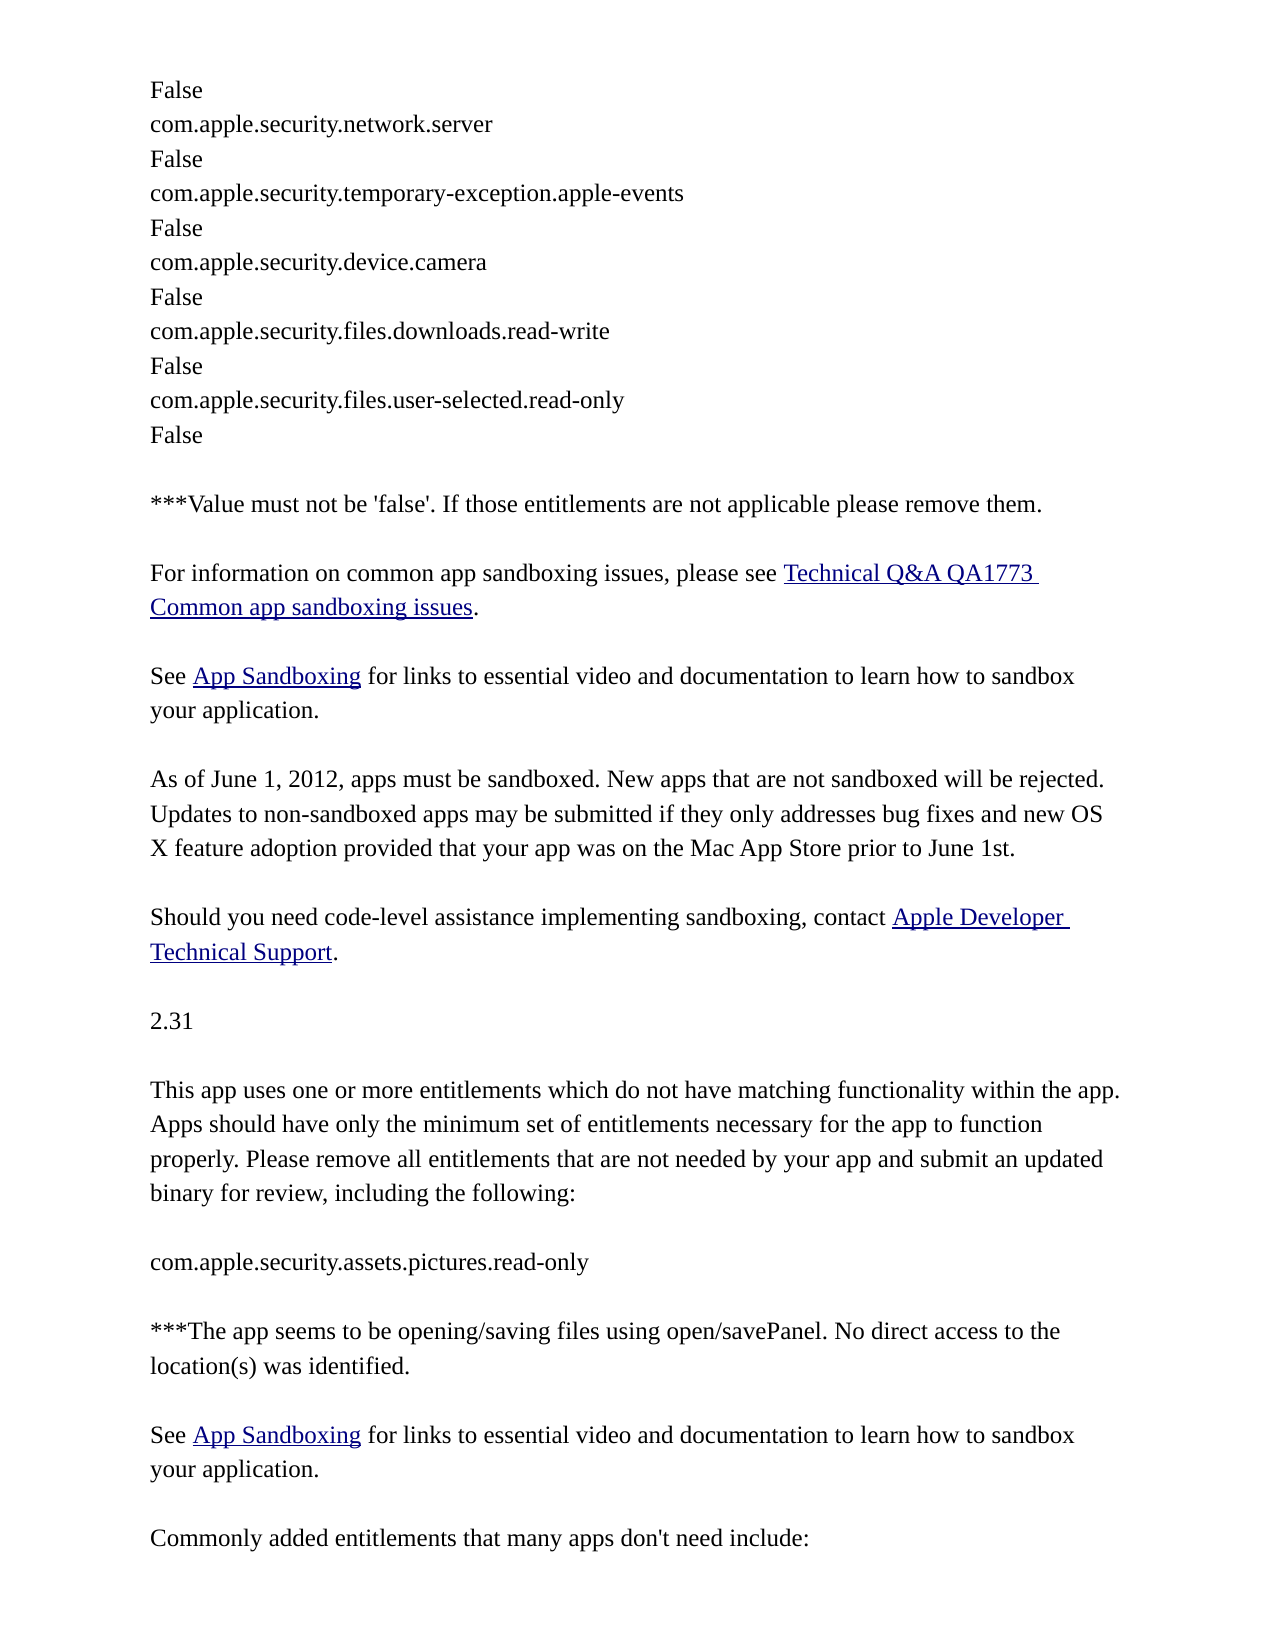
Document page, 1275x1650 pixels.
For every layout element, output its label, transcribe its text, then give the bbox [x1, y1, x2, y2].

text False com.apple.security.network.server False com.apple.security.temporary-exception.apple-events False com.apple.security.device.camera False com.apple.security.files.downloads.read-write False com.apple.security.files.user-selected.read-only False ***Value must not be 'false'. If those entitlements are not applicable please remove them. For information on common app sandboxing issues, please see Technical Q&A QA1773 Common app sandboxing issues. See App Sandboxing for links to essential video and documentation to learn how to sandbox your application. As of June 1, 2012, apps must be sandboxed. New apps that are not sandboxed will be rejected. Updates to non-sandboxed apps may be submitted if they only addresses bug fixes and new OS X feature adoption provided that your app was on the Mac App Store prior to June 1st. Should you need code-level assistance implementing sandboxing, contact Apple Developer Technical Support. 2.31 This app uses one or more entitlements which do not have matching functionality within the app. Apps should have only the minimum set of entitlements necessary for the app to function properly. Please remove all entitlements that are not needed by your app and submit an updated binary for review, including the following: com.apple.security.assets.pictures.read-only ***The app seems to be opening/saving files using open/savePanel. No direct access to the location(s) was identified. See App Sandboxing for links to essential video and documentation to learn how to sandbox your application. Commonly added entitlements that many apps don't need include: [150, 75, 1125, 1552]
